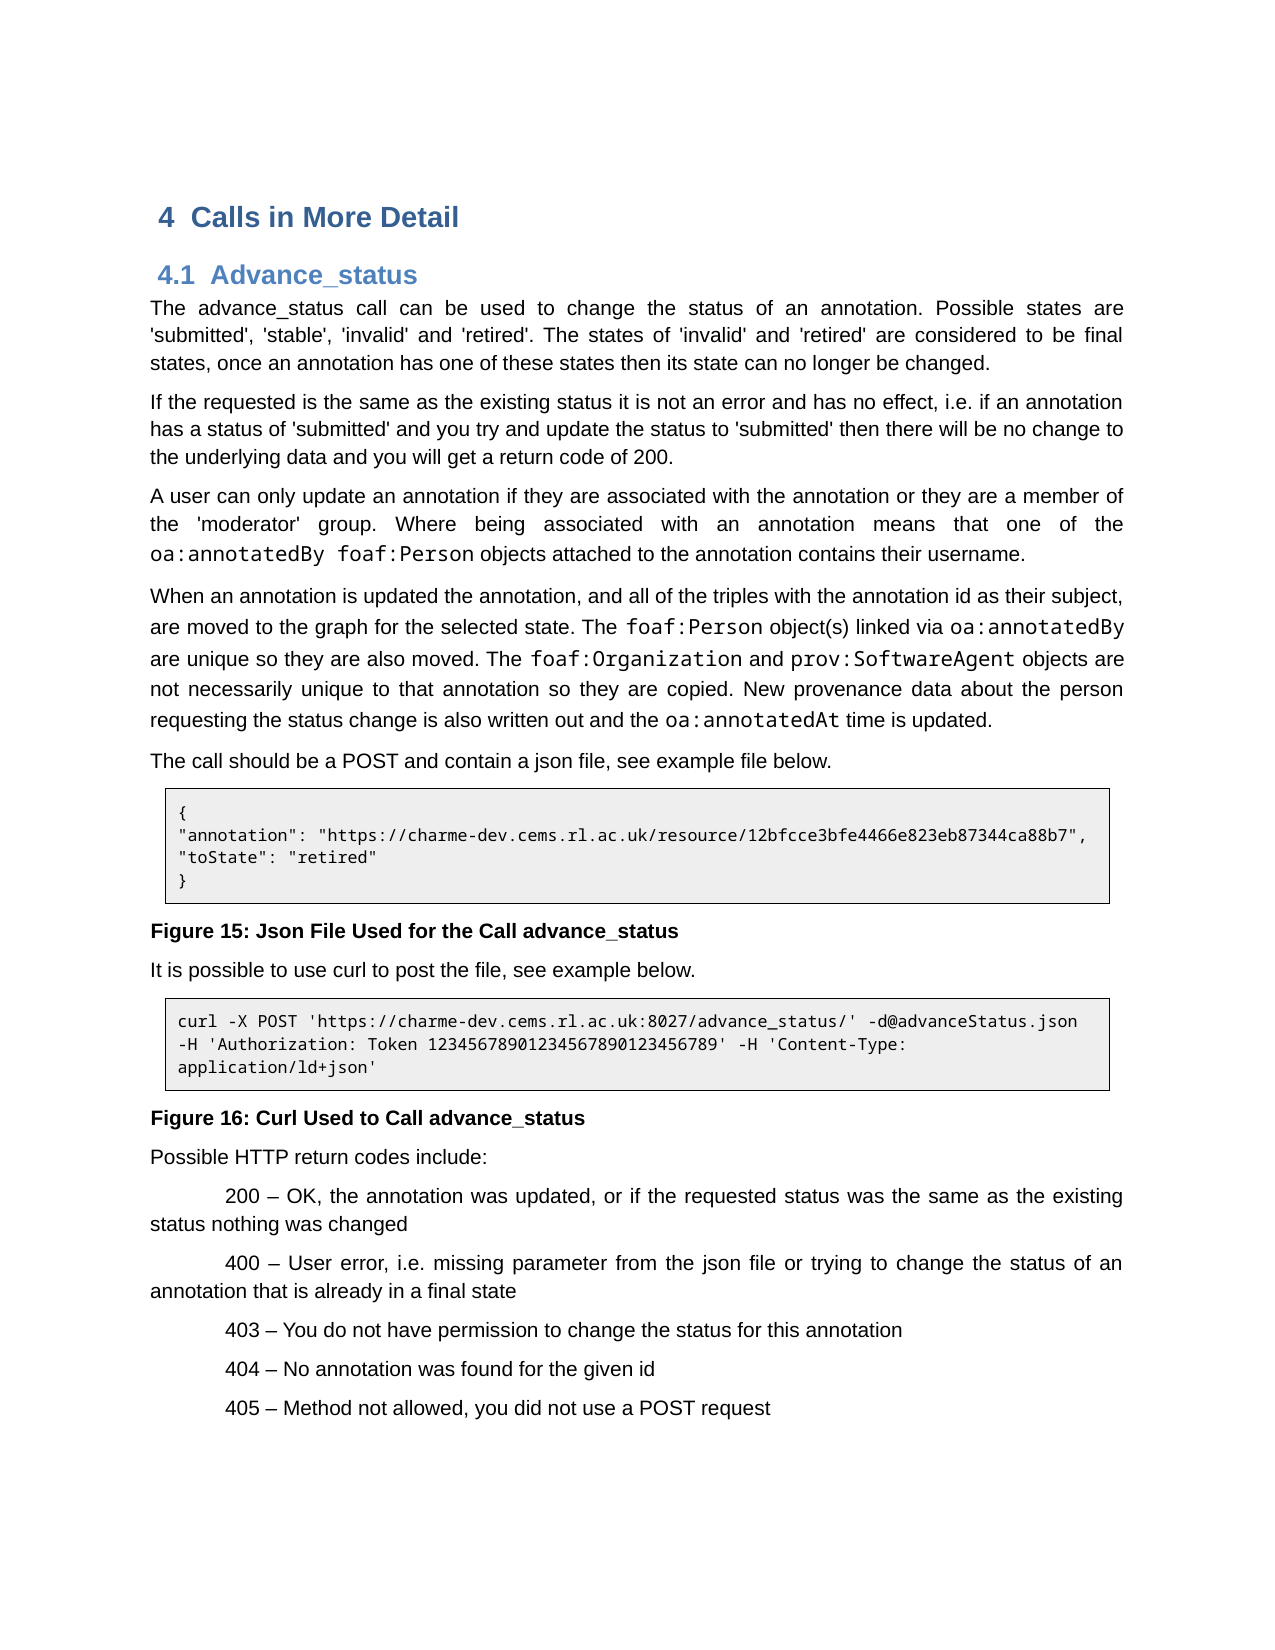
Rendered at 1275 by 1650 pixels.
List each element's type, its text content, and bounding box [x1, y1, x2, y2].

subtitle advance_status [150, 259, 1125, 291]
text "annotation": "https://charme-dev.cems.rl.ac.uk/resource/12bfcce3bfe4466e823eb87344ca88b7", [177, 823, 1098, 846]
text 404 – No annotation was found for the given id [150, 1357, 1125, 1381]
text "toState": "retired" [177, 846, 1098, 869]
subtitle Calls in More Detail [150, 200, 1125, 233]
text The call should be a POST and contain a json file, see example file below. [150, 749, 1125, 773]
text 403 – You do not have permission to change the status for this annotation [150, 1318, 1125, 1342]
text If the requested is the same as the existing status it is not an error and has no effect, i.e. if an annotation has a status of 'submitted' and you try and update the status to 'submitted' then there will be no change to the underlying data and you will get a return code of 200. [150, 389, 1125, 468]
text curl -X POST 'https://charme-dev.cems.rl.ac.uk:8027/advance_status/' -d@advanceStatus.json -H 'Authorization: Token 12345678901234567890123456789' -H 'Content-Type: application/ld+json' [177, 1010, 1098, 1078]
text When an annotation is updated the annotation, and all of the triples with the annotation id as their subject, are moved to the graph for the selected state. The foaf:Person object(s) linked via oa:annotatedBy are unique so they are also moved. The foaf:Organization and prov:SoftwareAgent objects are not necessarily unique to that annotation so they are copied. New provenance data about the person requesting the status change is also written out and the oa:annotatedAt time is updated. [150, 584, 1125, 733]
text } [177, 869, 1098, 891]
text Figure 15: Json File Used for the Call advance_status [150, 801, 1125, 943]
text A user can only update an annotation if they are associated with the annotation or they are a member of the 'moderator' group. Where being associated with an annotation means that one of the oa:annotatedBy foaf:Person objects attached to the annotation contains their username. [150, 484, 1125, 568]
text 405 – Method not allowed, you did not use a POST request [150, 1396, 1125, 1420]
text The advance_status call can be used to change the status of an annotation. Possible states are 'submitted', 'stable', 'invalid' and 'retired'. The states of 'invalid' and 'retired' are considered to be final states, once an annotation has one of these states then its state can no longer be changed. [150, 295, 1125, 374]
text { [177, 801, 1098, 823]
text 400 – User error, i.e. missing parameter from the json file or trying to change the status of an annotation that is already in a final state [150, 1251, 1125, 1302]
text Figure 16: Curl Used to Call advance_status [150, 1010, 1125, 1129]
text It is possible to use curl to post the file, see example below. [150, 943, 1125, 982]
text Possible HTTP return codes include: [150, 1129, 1125, 1169]
text 200 – OK, the annotation was updated, or if the requested status was the same as the existing status nothing was changed [150, 1184, 1125, 1236]
